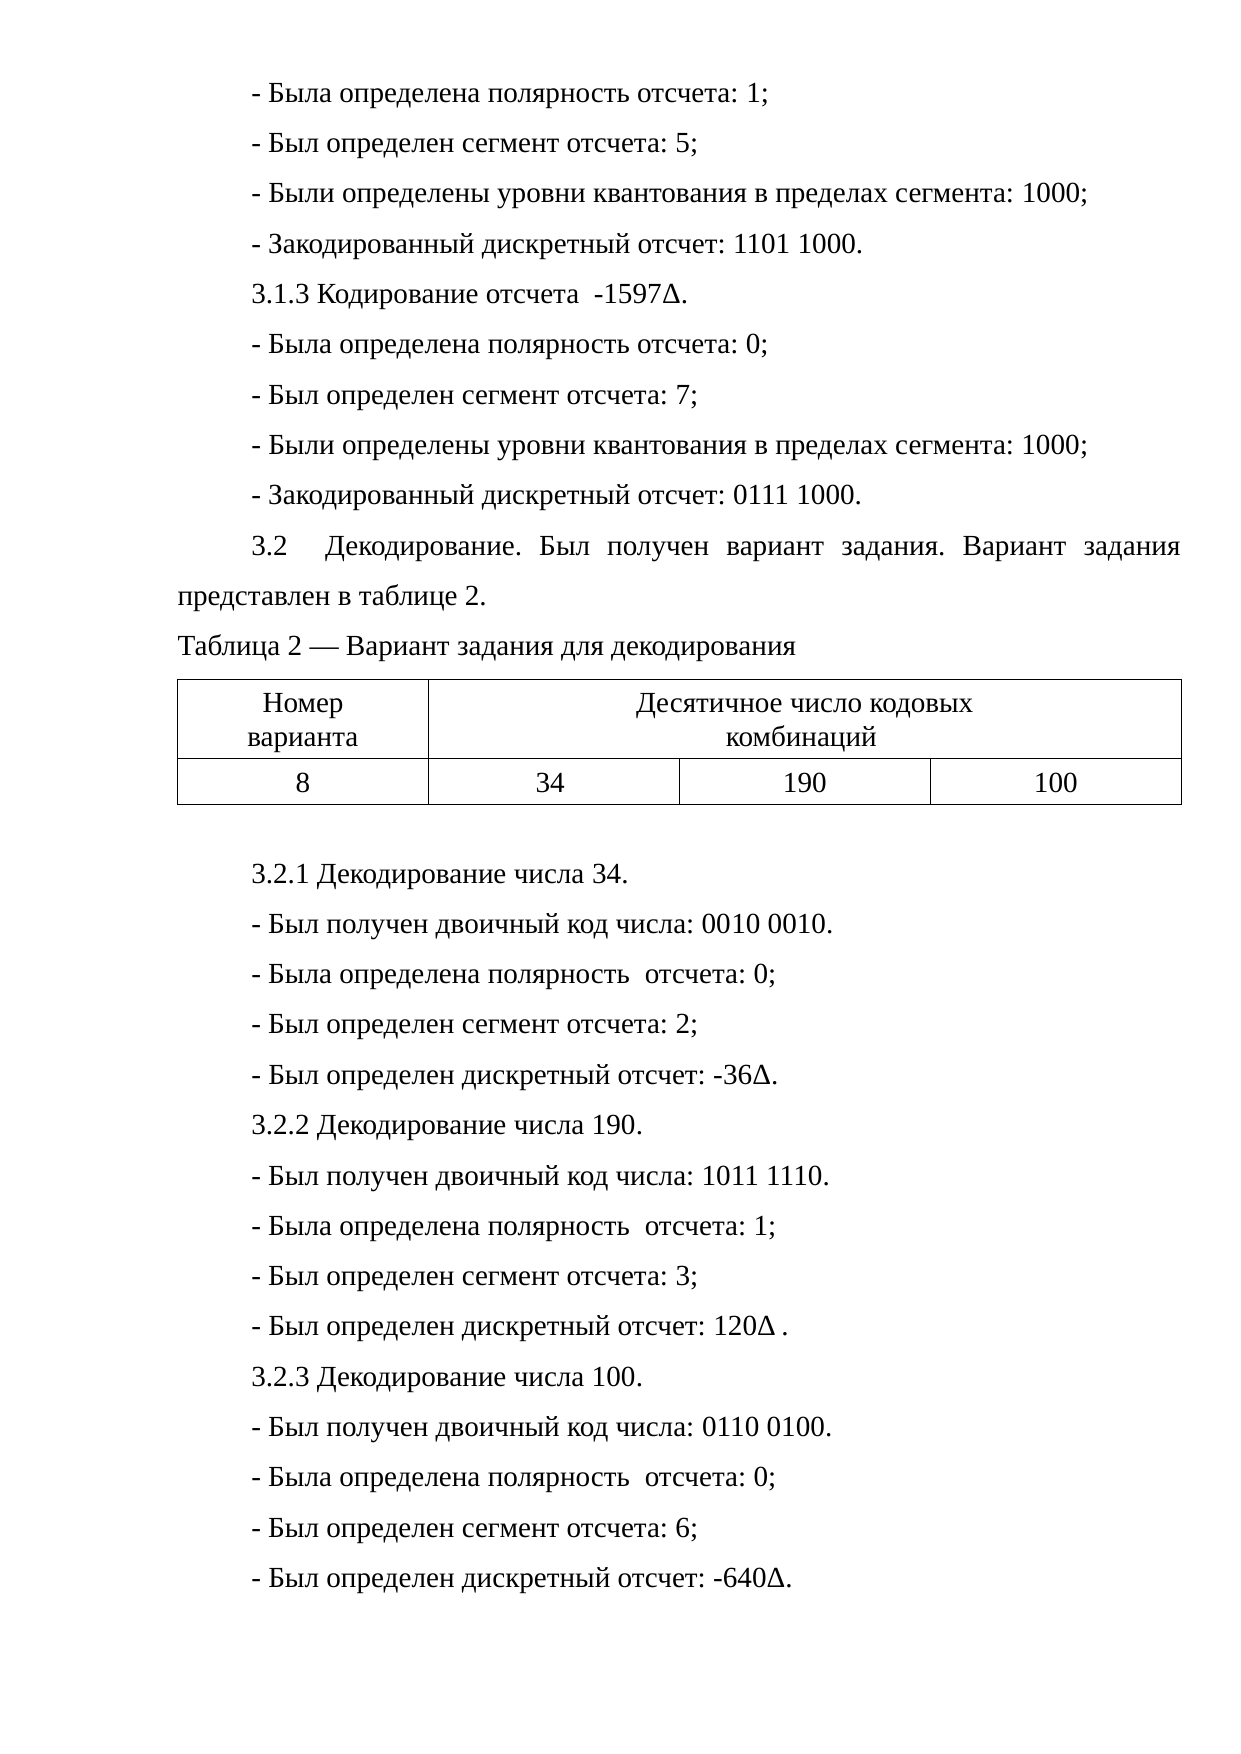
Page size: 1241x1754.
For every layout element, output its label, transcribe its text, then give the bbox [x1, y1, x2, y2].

list Декодирование числа 100. - Был получен двоичный код числа: 0110 0100. [177, 1359, 1181, 1443]
list Декодирование. Был получен вариант задания. Вариант задания представлен в таблице 2. [177, 528, 1181, 612]
text - Был определен сегмент отсчета: 7; [177, 377, 1181, 410]
list Декодирование числа 190. - Был получен двоичный код числа: 1011 1110. [177, 1107, 1181, 1191]
text - Был определен сегмент отсчета: 5; [177, 125, 1181, 159]
text - Был определен сегмент отсчета: 3; [177, 1258, 1181, 1292]
text - Был определен сегмент отсчета: 6; [177, 1510, 1181, 1543]
text - Были определены уровни квантования в пределах сегмента: 1000; [177, 427, 1181, 461]
text - Был определен дискретный отсчет: -36Δ. [177, 1057, 1181, 1091]
table_cell 8 [178, 759, 428, 804]
list Декодирование числа 34. - Был получен двоичный код числа: 0010 0010. [177, 856, 1181, 939]
text - Закодированный дискретный отсчет: 1101 1000. [177, 226, 1181, 259]
text - Была определена полярность отсчета: 0; [177, 956, 1181, 990]
table_header Номер варианта [178, 680, 428, 758]
list Кодирование отсчета -1597Δ. [177, 276, 1181, 310]
table_header Десятичное число кодовых комбинаций [429, 680, 1181, 758]
text - Была определена полярность отсчета: 0; [177, 327, 1181, 360]
text - Были определены уровни квантования в пределах сегмента: 1000; [177, 176, 1181, 209]
text - Был определен дискретный отсчет: 120Δ . [177, 1308, 1181, 1342]
text - Закодированный дискретный отсчет: 0111 1000. [177, 477, 1181, 511]
table_cell 190 [680, 759, 930, 804]
text - Был определен дискретный отсчет: -640Δ. [177, 1560, 1181, 1594]
text - Была определена полярность отсчета: 1; [177, 75, 1181, 108]
text Таблица 2 — Вариант задания для декодирования [177, 628, 1181, 662]
table_cell 34 [429, 759, 679, 804]
text - Была определена полярность отсчета: 0; [177, 1459, 1181, 1493]
text - Был определен сегмент отсчета: 2; [177, 1007, 1181, 1040]
text - Была определена полярность отсчета: 1; [177, 1208, 1181, 1241]
table_cell 100 [931, 759, 1181, 804]
